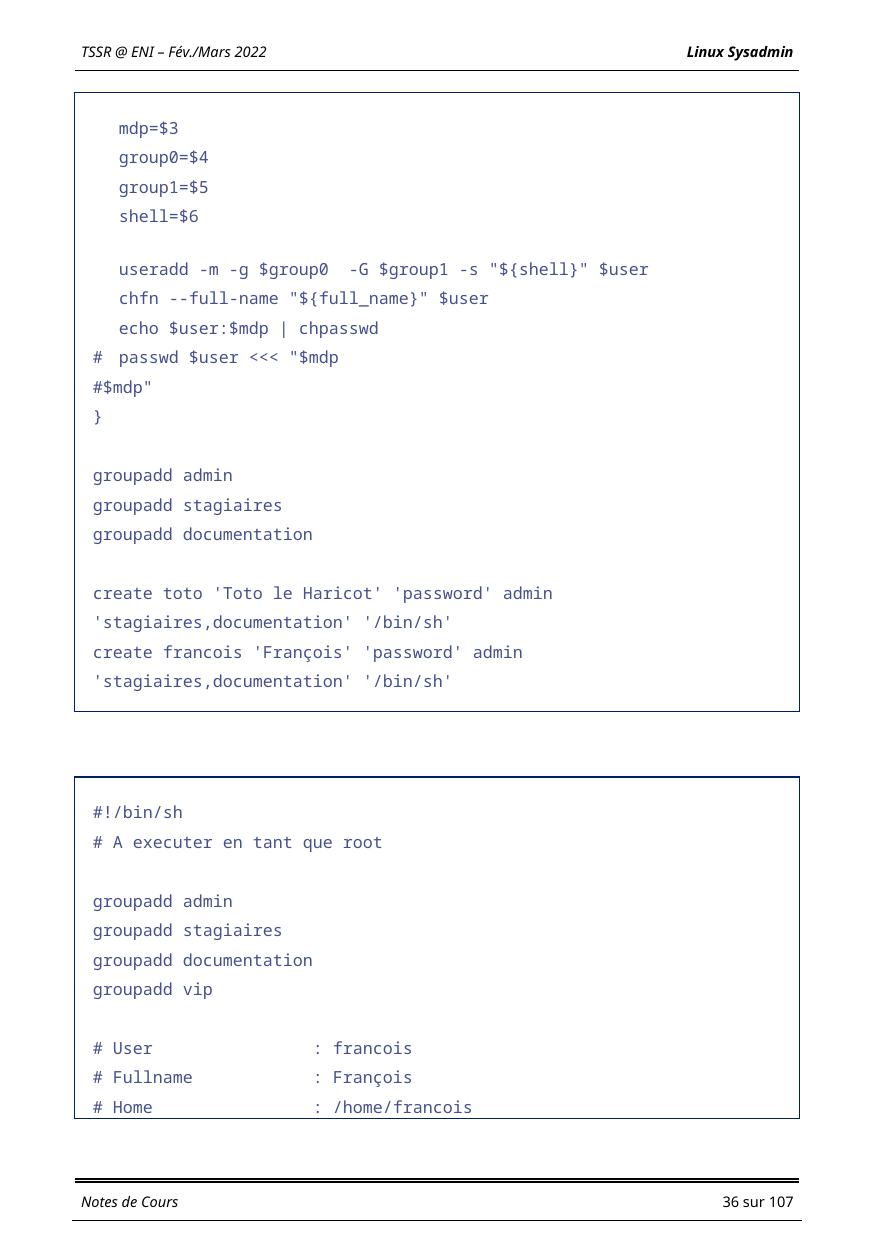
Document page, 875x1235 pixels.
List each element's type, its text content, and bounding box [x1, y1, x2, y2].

text create toto 'Toto le Haricot' 'password' admin 'stagiaires,documentation' '/bin/sh' [75, 557, 799, 616]
text # passwd $user <<< "$mdp [75, 321, 799, 351]
text #!/bin/sh [75, 778, 799, 806]
text groupadd documentation [75, 924, 799, 953]
text mdp=$3 [75, 93, 799, 122]
text groupadd admin [75, 865, 799, 894]
text # Home : /home/francois [75, 1071, 799, 1118]
text group1=$5 [75, 151, 799, 181]
text create francois 'François' 'password' admin 'stagiaires,documentation' '/bin/sh' [75, 616, 799, 711]
text # Fullname : François [75, 1042, 799, 1071]
text shell=$6 [75, 181, 799, 229]
text # A executer en tant que root [75, 806, 799, 854]
text groupadd admin [75, 439, 799, 469]
text groupadd stagiaires [75, 469, 799, 498]
text } [75, 380, 799, 428]
text groupadd documentation [75, 498, 799, 546]
text #$mdp" [75, 351, 799, 380]
text groupadd vip [75, 953, 799, 1001]
text echo $user:$mdp | chpasswd [75, 292, 799, 321]
text useradd -m -g $group0 -G $group1 -s "${shell}" $user [75, 233, 799, 262]
text group0=$4 [75, 122, 799, 151]
text groupadd stagiaires [75, 894, 799, 924]
text # User : francois [75, 1012, 799, 1042]
text chfn --full-name "${full_name}" $user [75, 262, 799, 292]
